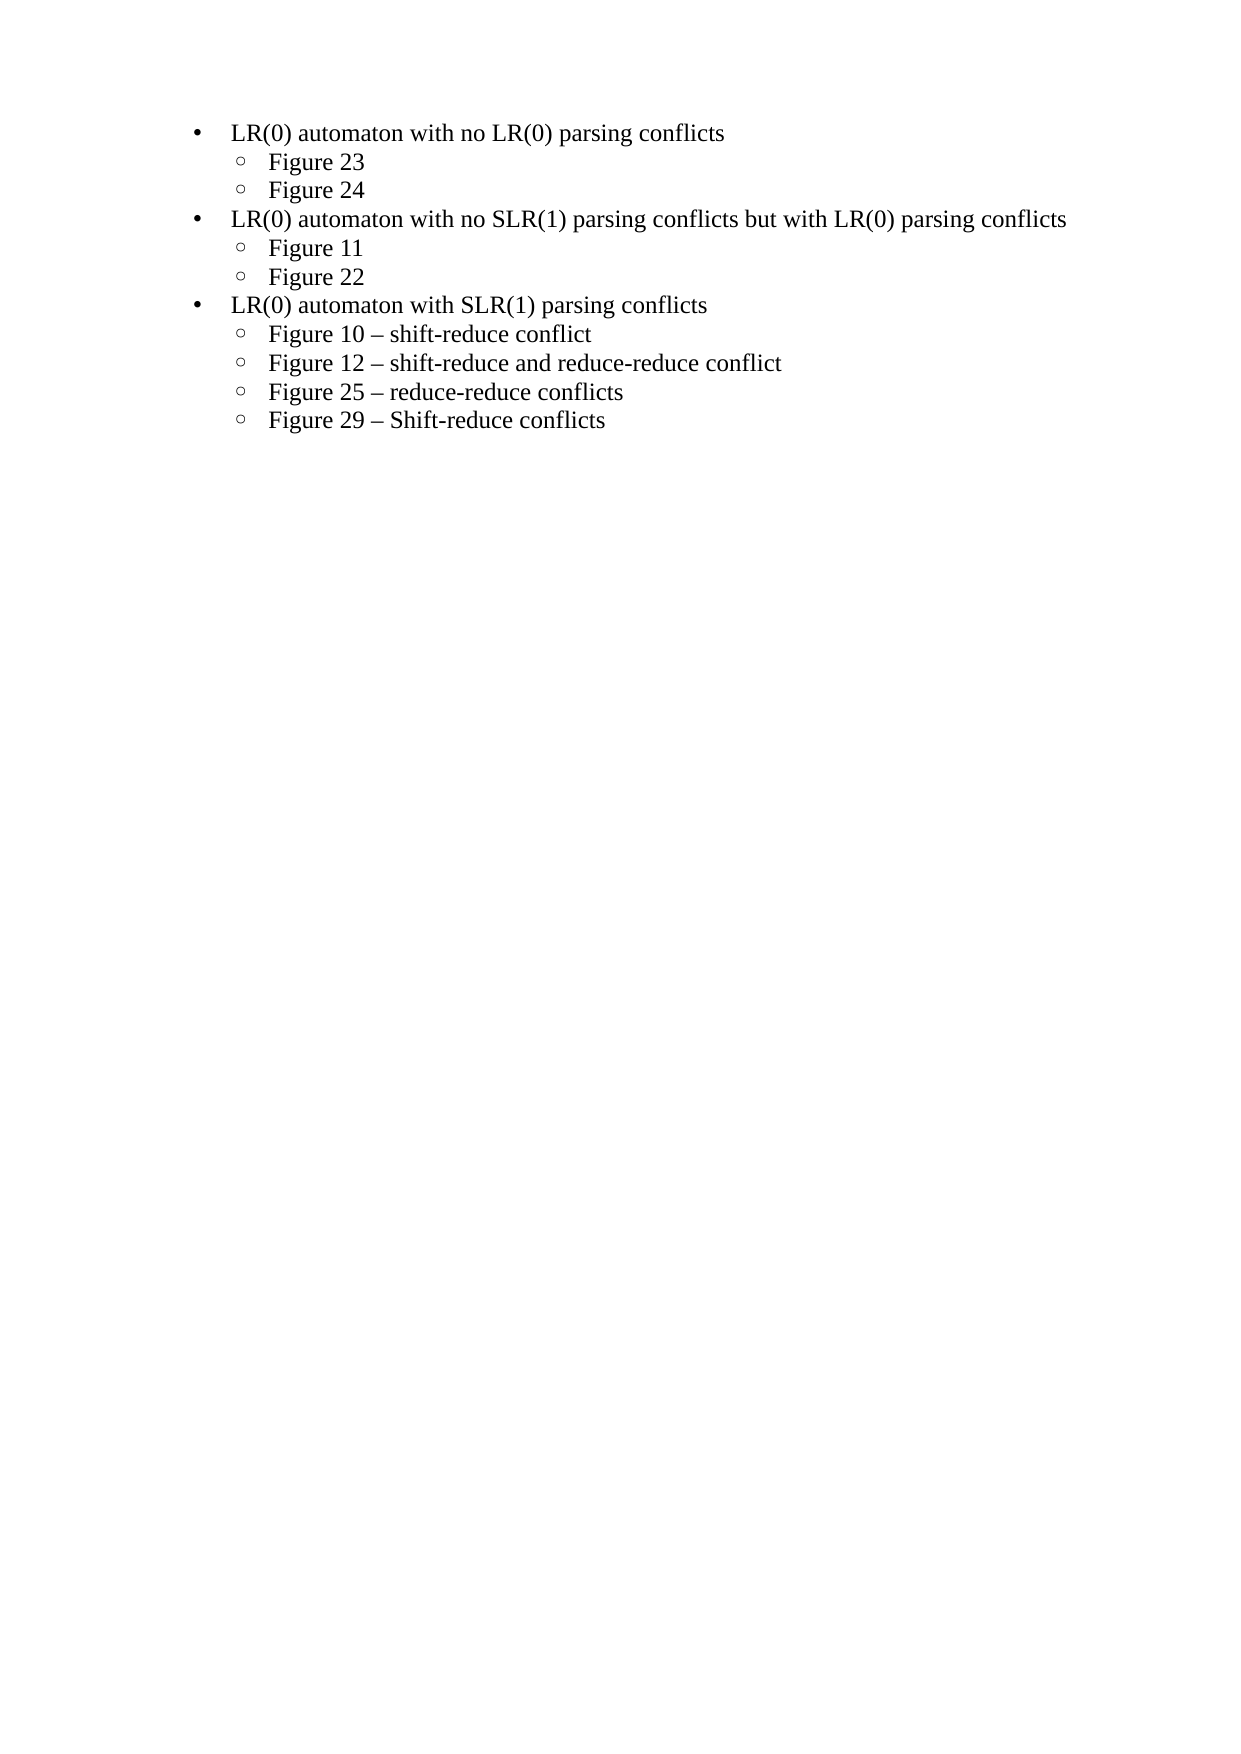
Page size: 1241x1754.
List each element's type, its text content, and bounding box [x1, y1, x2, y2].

list Figure 22 [231, 262, 1122, 291]
list Figure 10 – shift-reduce conflict [231, 319, 1122, 348]
list Figure 23 [231, 147, 1122, 176]
list Figure 29 – Shift-reduce conflicts [231, 406, 1122, 434]
list Figure 11 [231, 233, 1122, 262]
list LR(0) automaton with no LR(0) parsing conflicts [193, 118, 1122, 147]
list LR(0) automaton with no SLR(1) parsing conflicts but with LR(0) parsing conflicts [193, 204, 1122, 233]
list Figure 25 – reduce-reduce conflicts [231, 377, 1122, 406]
list LR(0) automaton with SLR(1) parsing conflicts [193, 291, 1122, 319]
list Figure 24 [231, 176, 1122, 204]
list Figure 12 – shift-reduce and reduce-reduce conflict [231, 348, 1122, 377]
